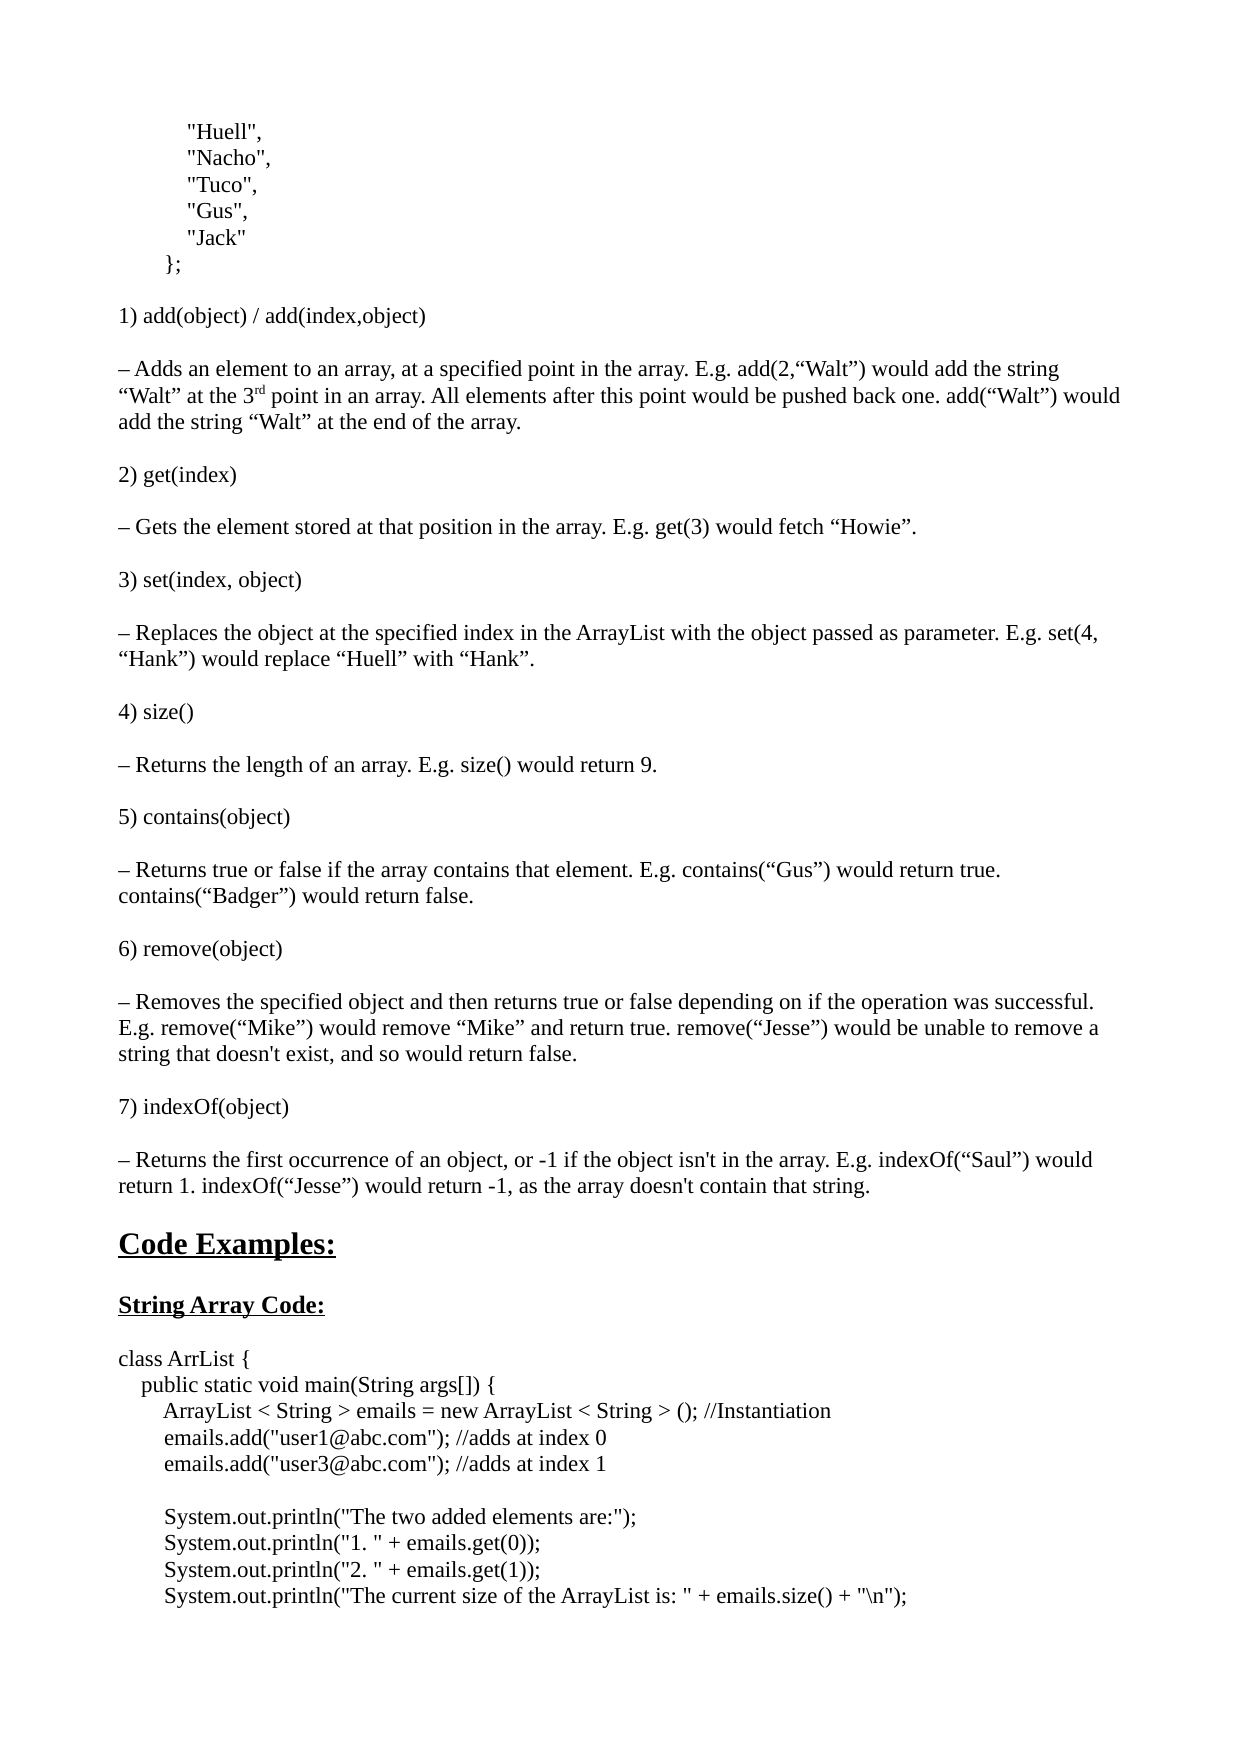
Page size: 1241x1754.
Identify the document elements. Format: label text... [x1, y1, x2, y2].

text – Returns true or false if the array contains that element. E.g. contains(“Gus”) would return true. contains(“Badger”) would return false. [118, 856, 1122, 909]
text 2) get(index) [118, 461, 1122, 487]
text emails.add("user1@abc.com"); //adds at index 0 [118, 1424, 1122, 1450]
text – Returns the first occurrence of an object, or -1 if the object isn't in the array. E.g. indexOf(“Saul”) would return 1. indexOf(“Jesse”) would return -1, as the array doesn't contain that string. [118, 1146, 1122, 1199]
text 1) add(object) / add(index,object) [118, 303, 1122, 329]
text System.out.println("2. " + emails.get(1)); [118, 1556, 1122, 1582]
text "Huell", [118, 118, 1122, 144]
text String Array Code: [118, 1290, 1122, 1318]
text System.out.println("The current size of the ArrayList is: " + emails.size() + "\n"); [118, 1582, 1122, 1608]
text 4) size() [118, 698, 1122, 724]
text – Replaces the object at the specified index in the ArrayList with the object passed as parameter. E.g. set(4, “Hank”) would replace “Huell” with “Hank”. [118, 619, 1122, 672]
text – Removes the specified object and then returns true or false depending on if the operation was successful. E.g. remove(“Mike”) would remove “Mike” and return true. remove(“Jesse”) would be unable to remove a string that doesn't exist, and so would return false. [118, 988, 1122, 1067]
text – Gets the element stored at that position in the array. E.g. get(3) would fetch “Howie”. [118, 513, 1122, 540]
text }; [118, 250, 1122, 276]
text 3) set(index, object) [118, 566, 1122, 592]
text public static void main(String args[]) { [118, 1371, 1122, 1397]
text class ArrList { [118, 1345, 1122, 1371]
text System.out.println("1. " + emails.get(0)); [118, 1529, 1122, 1556]
text ArrayList < String > emails = new ArrayList < String > (); //Instantiation [118, 1397, 1122, 1424]
text System.out.println("The two added elements are:"); [118, 1503, 1122, 1529]
text Code Examples: [118, 1225, 1122, 1261]
text 5) contains(object) [118, 803, 1122, 830]
text "Tuco", [118, 171, 1122, 197]
text 6) remove(object) [118, 935, 1122, 961]
text emails.add("user3@abc.com"); //adds at index 1 [118, 1450, 1122, 1477]
text – Returns the length of an array. E.g. size() would return 9. [118, 751, 1122, 777]
text "Nacho", [118, 144, 1122, 171]
text "Jack" [118, 223, 1122, 250]
text 7) indexOf(object) [118, 1093, 1122, 1119]
text "Gus", [118, 197, 1122, 223]
text – Adds an element to an array, at a specified point in the array. E.g. add(2,“Walt”) would add the string “Walt” at the 3rd point in an array. All elements after this point would be pushed back one. add(“Walt”) would add the string “Walt” at the end of the array. [118, 355, 1122, 434]
